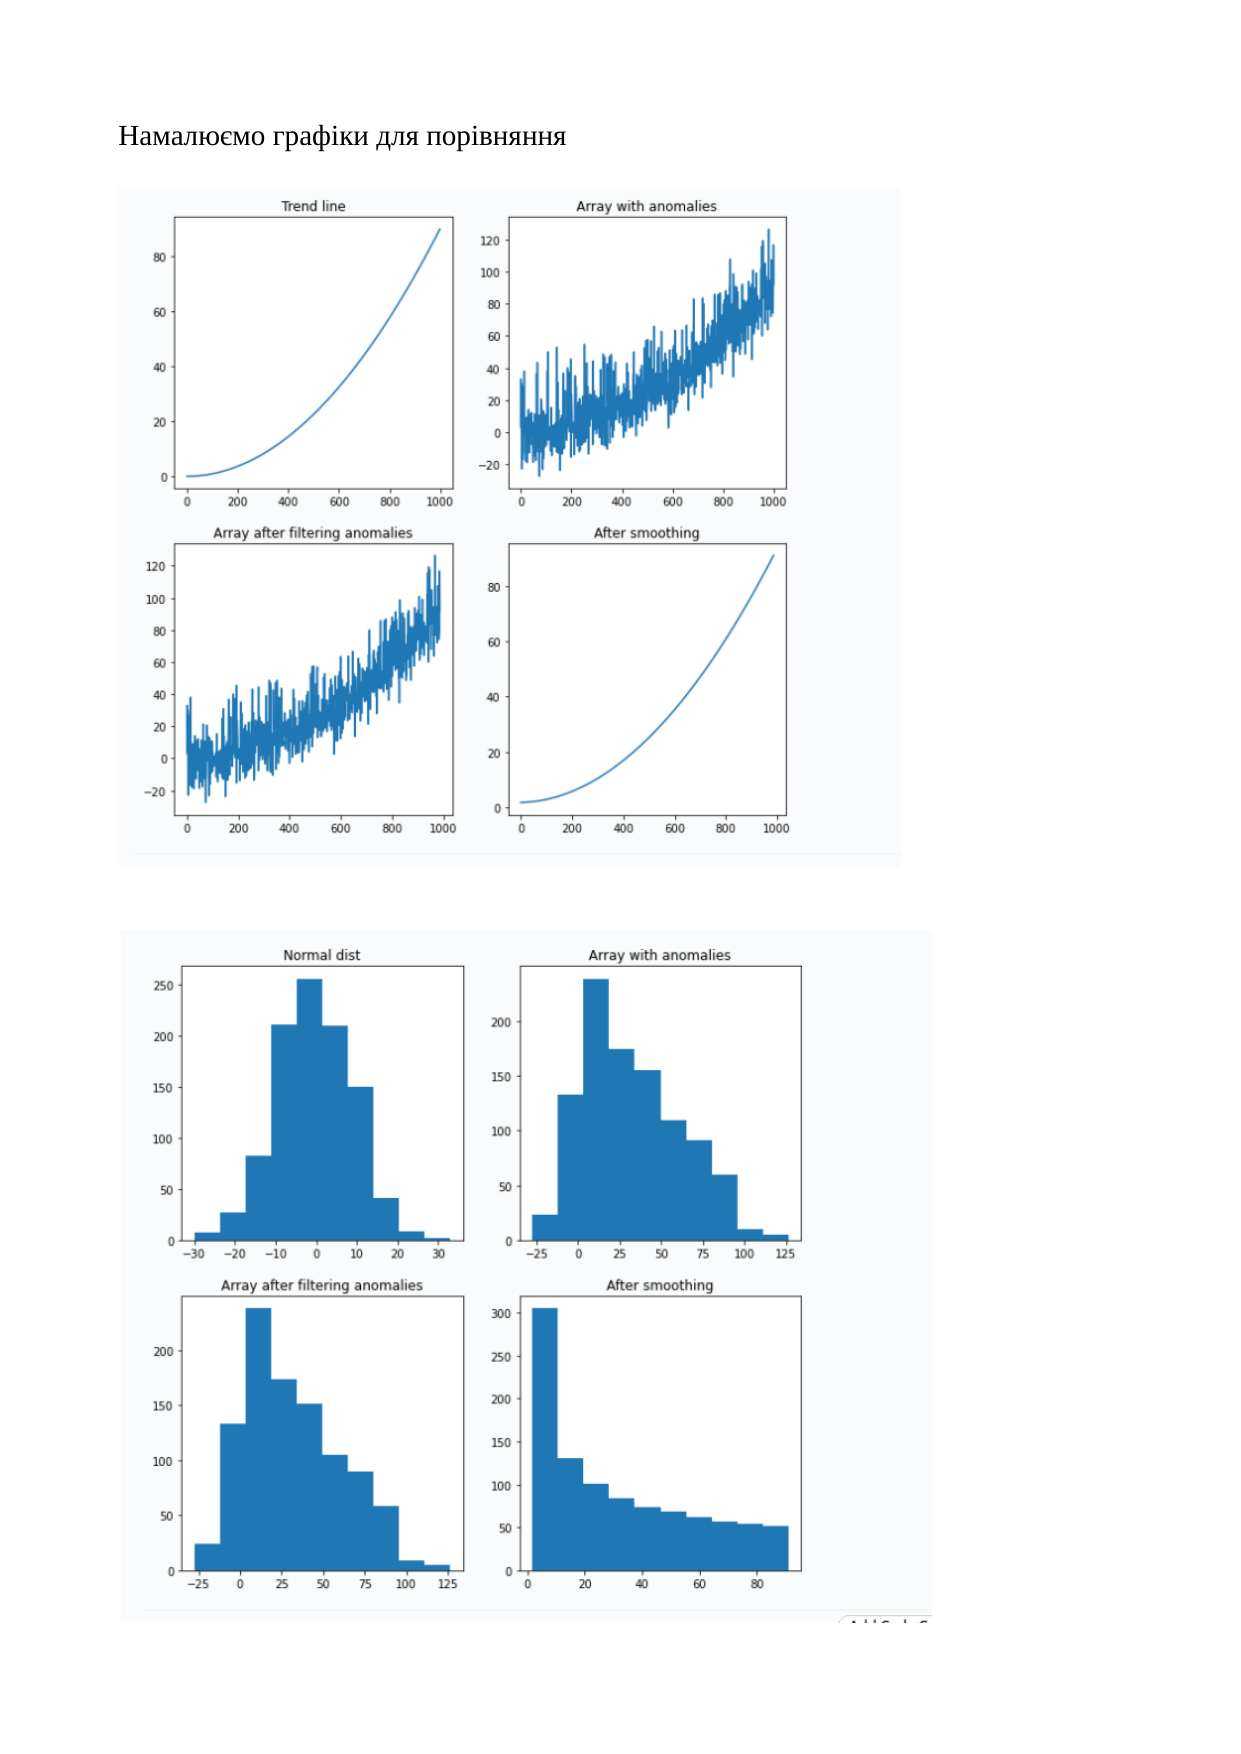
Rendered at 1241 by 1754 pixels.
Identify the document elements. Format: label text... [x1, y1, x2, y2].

picture [120, 930, 932, 1623]
picture [118, 188, 901, 867]
text Намалюємо графіки для порівняння [118, 118, 1122, 152]
